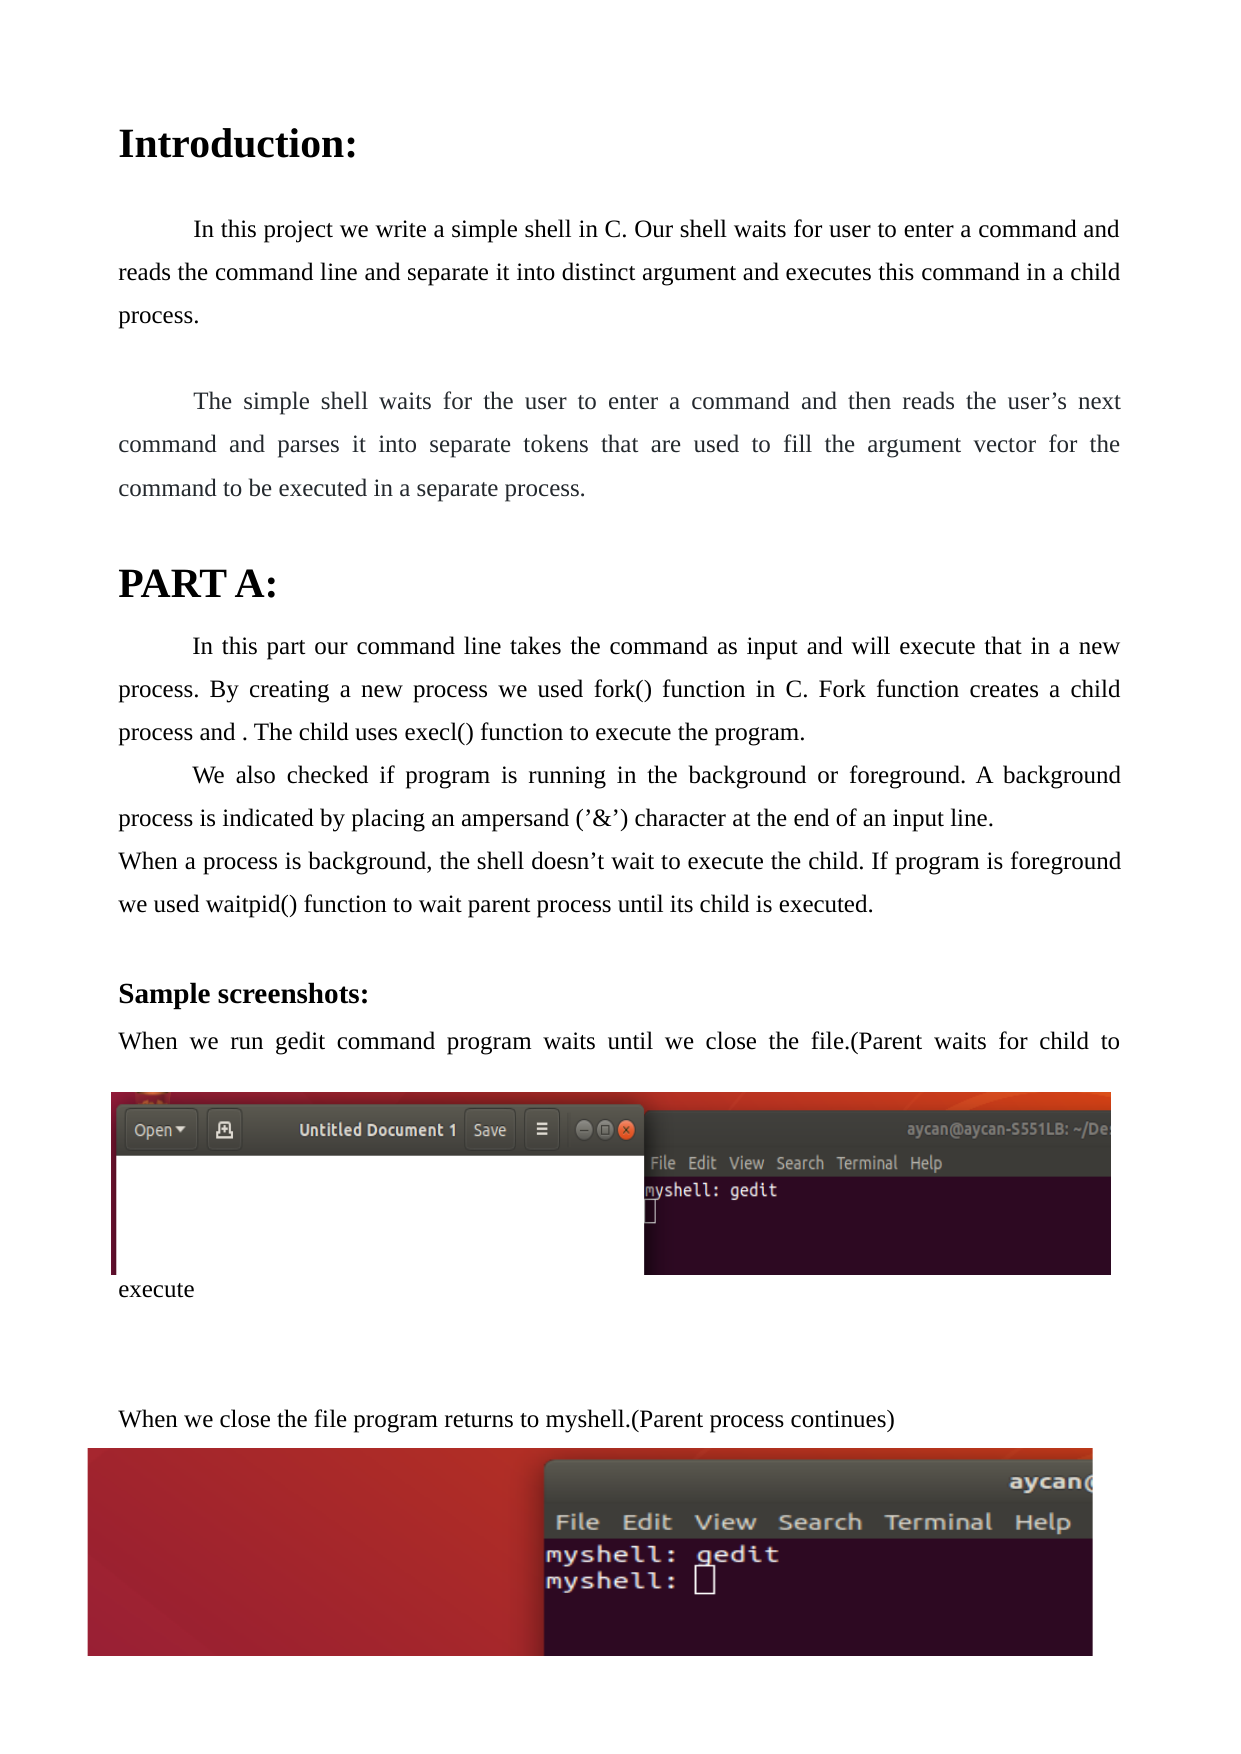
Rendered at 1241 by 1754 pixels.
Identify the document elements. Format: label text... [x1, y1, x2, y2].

text In this part our command line takes the command as input and will execute that in a new process. By creating a new process we used fork() function in C. Fork function creates a child process and . The child uses execl() function to execute the program. [118, 631, 1122, 746]
text When a process is background, the shell doesn’t wait to execute the child. If program is foreground we used waitpid() function to wait parent process until its child is executed. [118, 846, 1122, 918]
text Introduction: [118, 118, 1122, 166]
text When we run gedit command program waits until we close the file.(Parent waits for child to execute [118, 1026, 1122, 1303]
text In this project we write a simple shell in C. Our shell waits for user to enter a command and reads the command line and separate it into distinct argument and executes this command in a child process. [118, 214, 1122, 329]
text Sample screenshots: [118, 976, 1122, 1009]
text PART A: [118, 559, 1122, 607]
text When we close the file program returns to myshell.(Parent process continues) [118, 1404, 1122, 1432]
text We also checked if program is running in the background or foreground. A background process is indicated by placing an ampersand (’&’) character at the end of an input line. [118, 760, 1122, 832]
text The simple shell waits for the user to enter a command and then reads the user’s next command and parses it into separate tokens that are used to fill the argument vector for the command to be executed in a separate process. [118, 386, 1122, 501]
